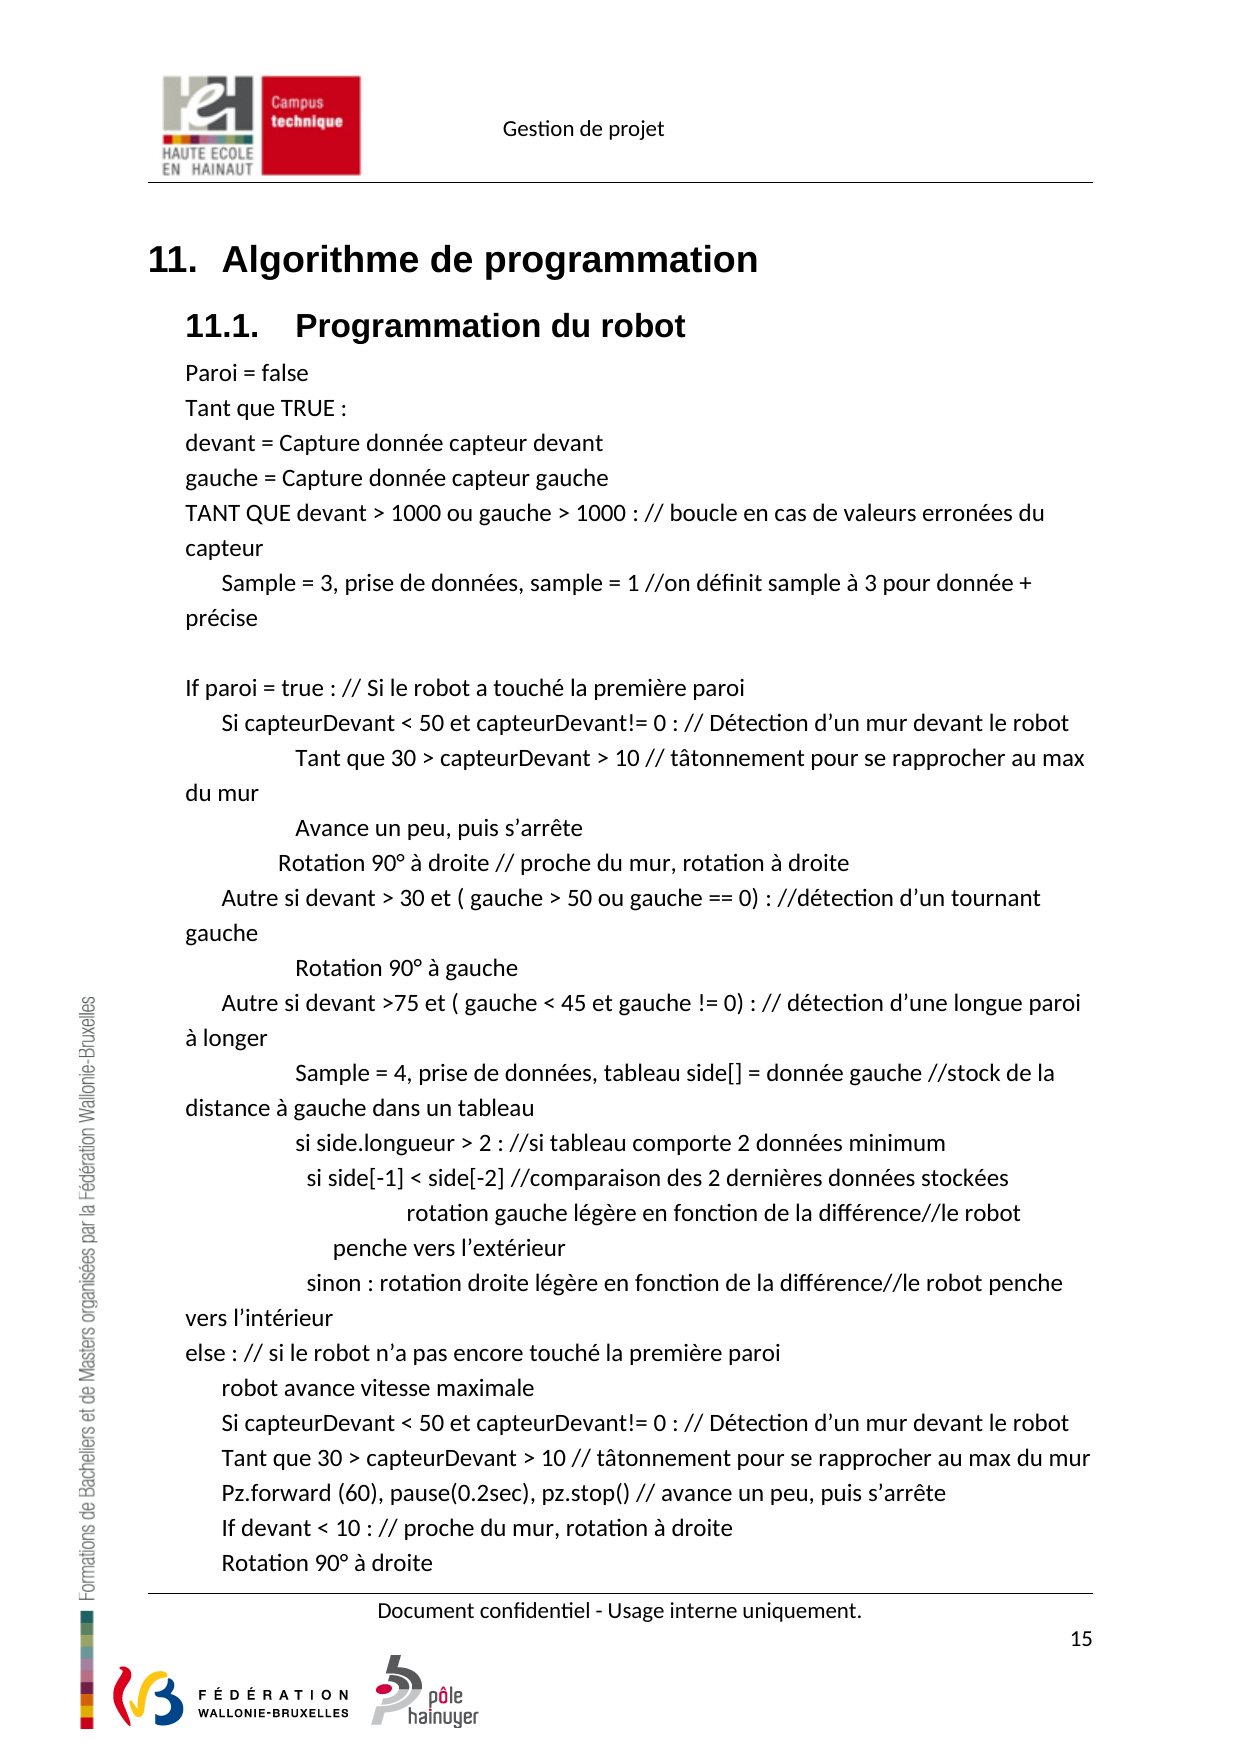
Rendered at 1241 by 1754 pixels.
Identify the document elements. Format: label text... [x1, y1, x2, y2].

picture [113, 1655, 479, 1729]
text If paroi = true : // Si le robot a touché la première paroi [185, 672, 1093, 702]
text If devant < 10 : // proche du mur, rotation à droite [185, 1512, 1093, 1542]
text Pz.forward (60), pause(0.2sec), pz.stop() // avance un peu, puis s’arrête [185, 1477, 1093, 1507]
text robot avance vitesse maximale [185, 1372, 1093, 1402]
text gauche = Capture donnée capteur gauche [185, 462, 1093, 492]
text Tant que TRUE : [185, 392, 1093, 422]
picture [78, 997, 98, 1729]
text Paroi = false [185, 357, 1093, 387]
text si side.longueur > 2 : //si tableau comporte 2 données minimum [185, 1127, 1093, 1157]
text Sample = 3, prise de données, sample = 1 //on définit sample à 3 pour donnée + précise [185, 567, 1093, 632]
subtitle Programmation du robot [185, 306, 1093, 344]
text else : // si le robot n’a pas encore touché la première paroi [185, 1337, 1093, 1367]
text Avance un peu, puis s’arrête [185, 812, 1093, 842]
text Si capteurDevant < 50 et capteurDevant!= 0 : // Détection d’un mur devant le robot [185, 1407, 1093, 1437]
text Tant que 30 > capteurDevant > 10 // tâtonnement pour se rapprocher au max du mur [185, 742, 1093, 807]
text Si capteurDevant < 50 et capteurDevant!= 0 : // Détection d’un mur devant le robot [185, 707, 1093, 737]
text si side[-1] < side[-2] //comparaison des 2 dernières données stockées [185, 1162, 1093, 1192]
subtitle Algorithme de programmation [148, 238, 1093, 281]
text Autre si devant >75 et ( gauche < 45 et gauche != 0) : // détection d’une longue paroi à longer [185, 987, 1093, 1052]
text Rotation 90° à gauche [185, 952, 1093, 982]
text Sample = 4, prise de données, tableau side[] = donnée gauche //stock de la distance à gauche dans un tableau [185, 1057, 1093, 1122]
text Autre si devant > 30 et ( gauche > 50 ou gauche == 0) : //détection d’un tournant gauche [185, 882, 1093, 947]
text devant = Capture donnée capteur devant [185, 427, 1093, 457]
text Rotation 90° à droite [185, 1547, 1093, 1577]
text Tant que 30 > capteurDevant > 10 // tâtonnement pour se rapprocher au max du mur [185, 1442, 1093, 1472]
text sinon : rotation droite légère en fonction de la différence//le robot penche vers l’intérieur [185, 1267, 1093, 1332]
text TANT QUE devant > 1000 ou gauche > 1000 : // boucle en cas de valeurs erronées du capteur [185, 497, 1093, 562]
text rotation gauche légère en fonction de la différence//le robot penche vers l’extérieur [333, 1197, 1093, 1262]
text Rotation 90° à droite // proche du mur, rotation à droite [185, 847, 1093, 877]
picture [158, 73, 369, 182]
